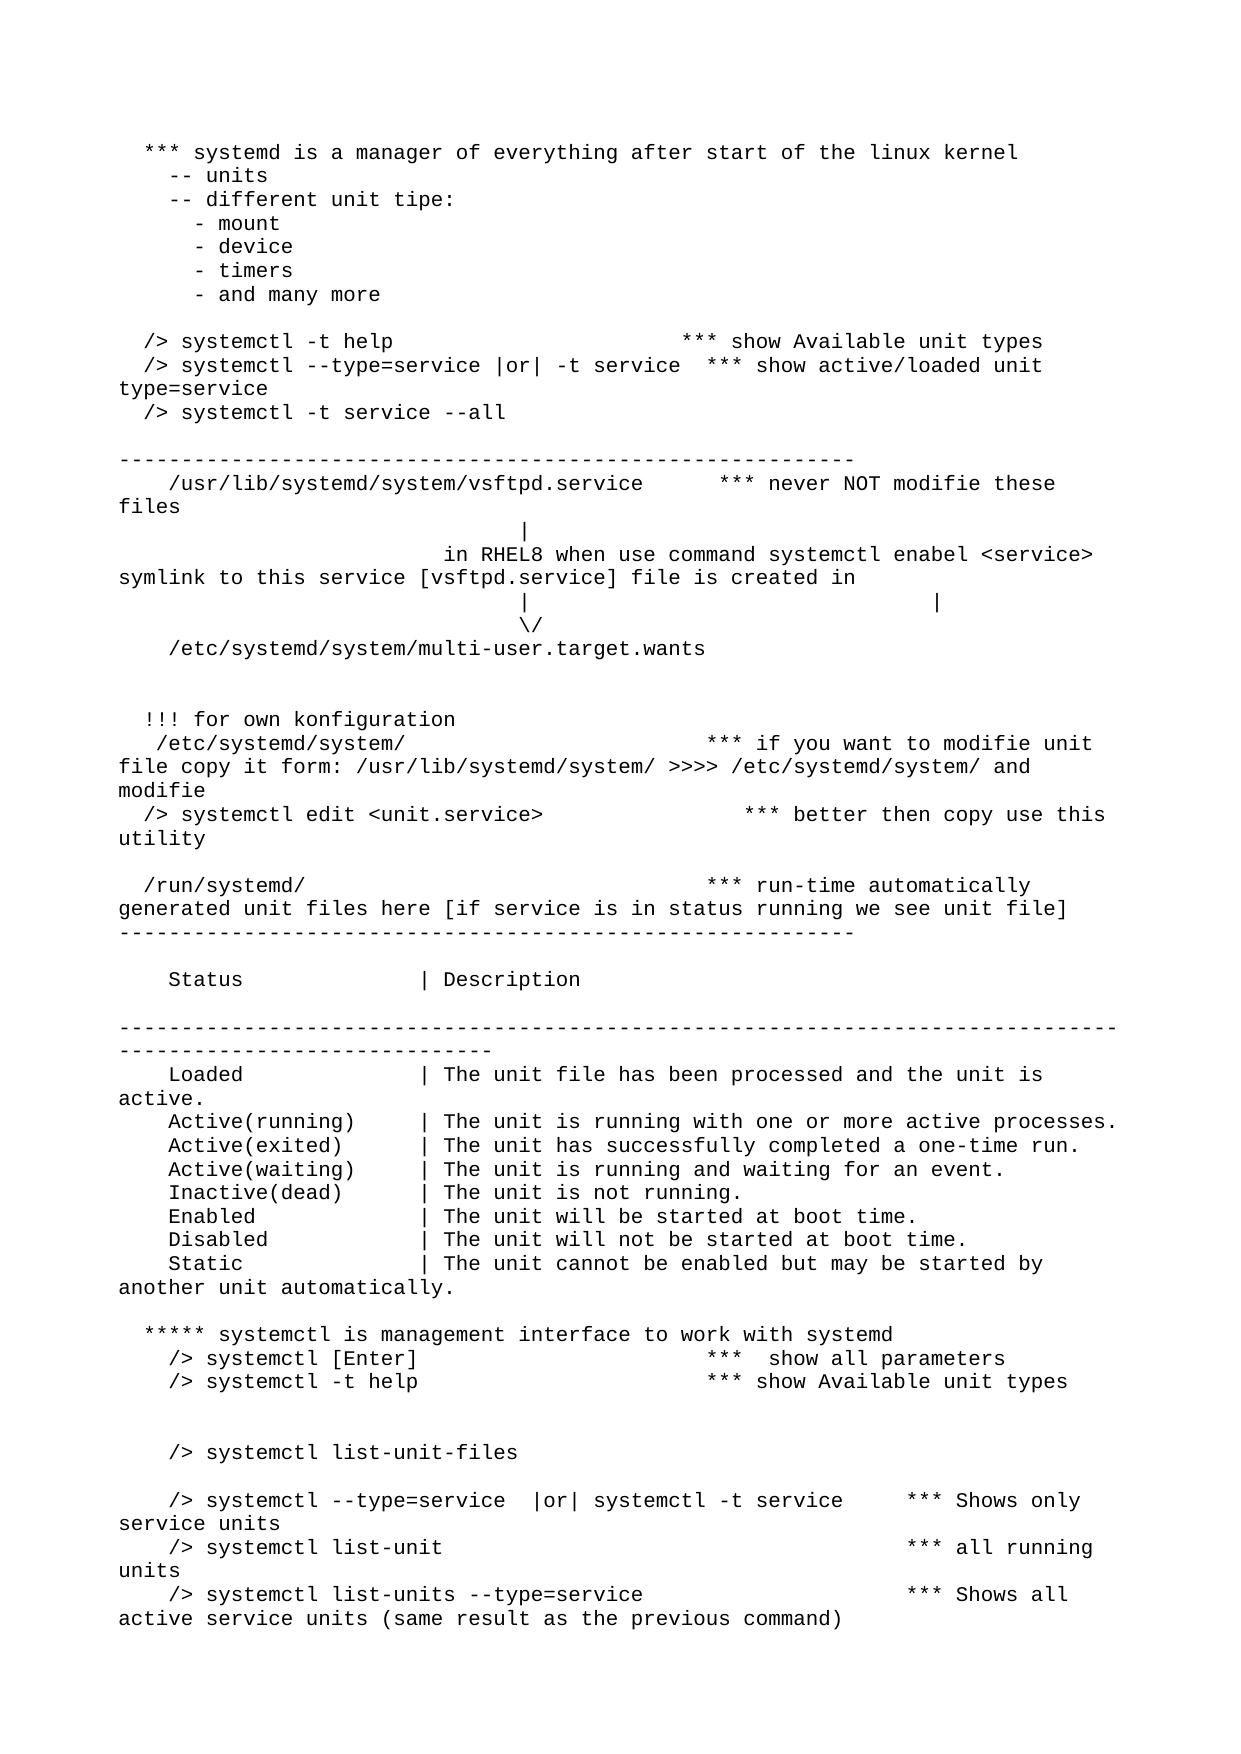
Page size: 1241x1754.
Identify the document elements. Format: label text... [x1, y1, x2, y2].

text ***** systemctl is management interface to work with systemd [118, 1324, 1122, 1348]
text *** systemd is a manager of everything after start of the linux kernel [118, 142, 1122, 165]
text -------------------------------------------------------------------------------------------------------------- [118, 993, 1122, 1064]
text ----------------------------------------------------------- [118, 449, 1122, 473]
text - device [118, 236, 1122, 260]
text in RHEL8 when use command systemctl enabel <service> symlink to this service [vsftpd.service] file is created in [118, 544, 1122, 591]
text /run/systemd/ *** run-time automatically generated unit files here [if service is in status running we see unit file] [118, 875, 1122, 922]
text - timers [118, 260, 1122, 284]
text /etc/systemd/system/multi-user.target.wants [118, 638, 1122, 662]
text Disabled | The unit will not be started at boot time. [118, 1229, 1122, 1253]
text /> systemctl [Enter] *** show all parameters [118, 1348, 1122, 1371]
text | [118, 520, 1122, 544]
text Static | The unit cannot be enabled but may be started by another unit automatically. [118, 1253, 1122, 1300]
text /> systemctl -t help *** show Available unit types [118, 1371, 1122, 1395]
text Active(exited) | The unit has successfully completed a one-time run. [118, 1135, 1122, 1158]
text Active(running) | The unit is running with one or more active processes. [118, 1111, 1122, 1135]
text Active(waiting) | The unit is running and waiting for an event. [118, 1158, 1122, 1182]
text - mount [118, 213, 1122, 236]
text /> systemctl list-units --type=service *** Shows all active service units (same result as the previous command) [118, 1584, 1122, 1631]
text - and many more [118, 284, 1122, 307]
text Inactive(dead) | The unit is not running. [118, 1182, 1122, 1206]
text Loaded | The unit file has been processed and the unit is active. [118, 1064, 1122, 1111]
text | | [118, 591, 1122, 615]
text /usr/lib/systemd/system/vsftpd.service *** never NOT modifie these files [118, 473, 1122, 520]
text /> systemctl --type=service |or| -t service *** show active/loaded unit type=service [118, 354, 1122, 402]
text -- different unit tipe: [118, 189, 1122, 213]
text /etc/systemd/system/ *** if you want to modifie unit file copy it form: /usr/lib/systemd/system/ >>>> /etc/systemd/system/ and modifie [118, 733, 1122, 804]
text Enabled | The unit will be started at boot time. [118, 1206, 1122, 1229]
text /> systemctl --type=service |or| systemctl -t service *** Shows only service units [118, 1489, 1122, 1537]
text /> systemctl list-unit-files [118, 1442, 1122, 1466]
text /> systemctl -t service --all [118, 402, 1122, 426]
text ----------------------------------------------------------- [118, 922, 1122, 946]
text !!! for own konfiguration [118, 709, 1122, 733]
text /> systemctl list-unit *** all running units [118, 1537, 1122, 1584]
text -- units [118, 165, 1122, 189]
text /> systemctl edit <unit.service> *** better then copy use this utility [118, 804, 1122, 851]
text /> systemctl -t help *** show Available unit types [118, 331, 1122, 354]
text Status | Description [118, 969, 1122, 993]
text \/ [118, 615, 1122, 638]
